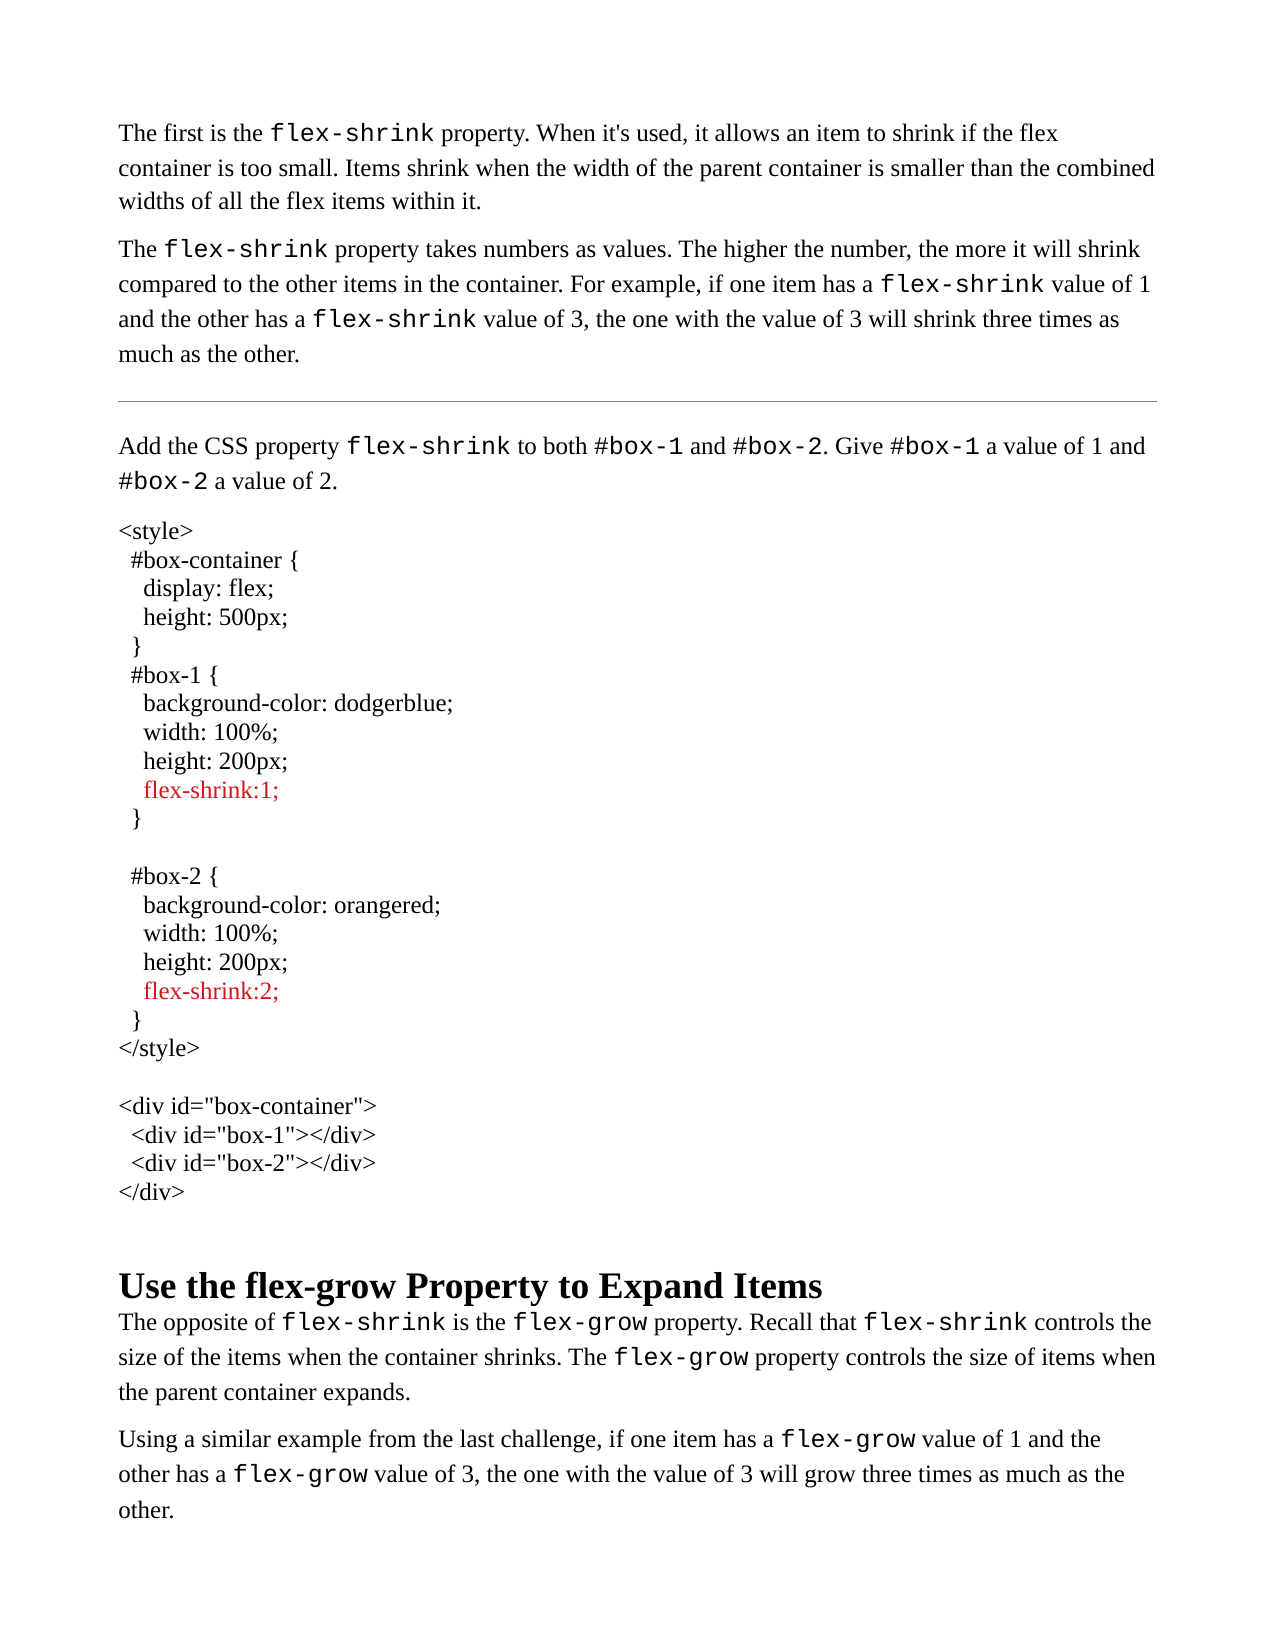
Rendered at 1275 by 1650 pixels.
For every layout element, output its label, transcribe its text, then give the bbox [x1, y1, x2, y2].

text The first is the flex-shrink property. When it's used, it allows an item to shrink if the flex container is too small. Items shrink when the width of the parent container is smaller than the combined widths of all the flex items within it. [118, 118, 1157, 215]
text background-color: dodgerblue; [118, 688, 1157, 717]
text #box-2 { [118, 861, 1157, 890]
text Add the CSS property flex-shrink to both #box-1 and #box-2. Give #box-1 a value of 1 and #box-2 a value of 2. [118, 431, 1157, 497]
text flex-shrink:2; [118, 976, 1157, 1005]
text The opposite of flex-shrink is the flex-grow property. Recall that flex-shrink controls the size of the items when the container shrinks. The flex-grow property controls the size of items when the parent container expands. [118, 1307, 1157, 1406]
text flex-shrink:1; [118, 775, 1157, 803]
text <div id="box-container"> [118, 1091, 1157, 1120]
text width: 100%; [118, 717, 1157, 746]
text <div id="box-2"></div> [118, 1148, 1157, 1177]
text } [118, 631, 1157, 660]
text Using a similar example from the last challenge, if one item has a flex-grow value of 1 and the other has a flex-grow value of 3, the one with the value of 3 will grow three times as much as the other. [118, 1424, 1157, 1523]
text height: 200px; [118, 746, 1157, 775]
text #box-container { [118, 545, 1157, 573]
text background-color: orangered; [118, 890, 1157, 918]
text height: 200px; [118, 947, 1157, 976]
text <div id="box-1"></div> [118, 1120, 1157, 1148]
text height: 500px; [118, 602, 1157, 631]
text </style> [118, 1033, 1157, 1062]
text #box-1 { [118, 660, 1157, 688]
text The flex-shrink property takes numbers as values. The higher the number, the more it will shrink compared to the other items in the container. For example, if one item has a flex-shrink value of 1 and the other has a flex-shrink value of 3, the one with the value of 3 will shrink three times as much as the other. [118, 234, 1157, 368]
text </div> [118, 1177, 1157, 1206]
text <style> [118, 516, 1157, 545]
text } [118, 803, 1157, 832]
text display: flex; [118, 573, 1157, 602]
subtitle Use the flex-grow Property to Expand Items [118, 1263, 1157, 1307]
text } [118, 1005, 1157, 1033]
text width: 100%; [118, 918, 1157, 947]
